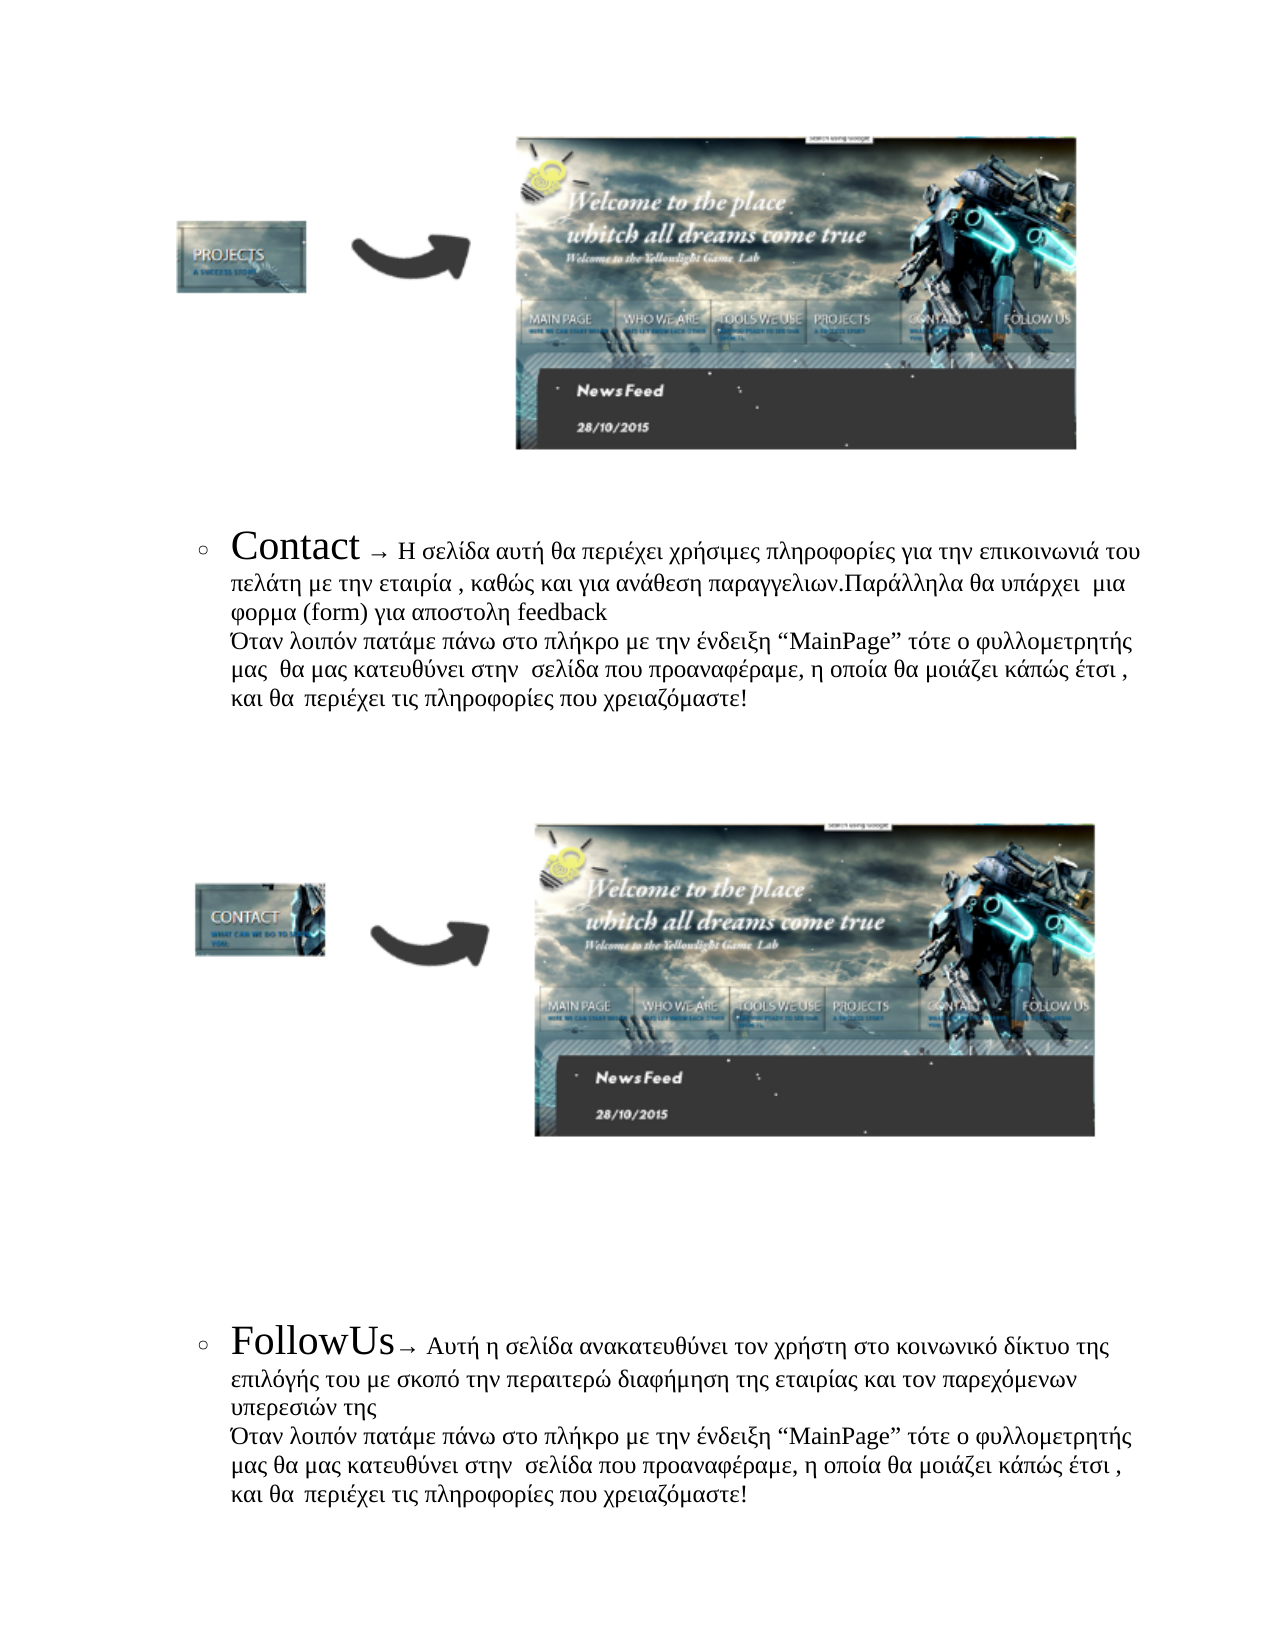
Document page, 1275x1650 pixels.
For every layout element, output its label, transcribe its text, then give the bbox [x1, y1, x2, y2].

picture [139, 118, 1136, 492]
list FollowUs→ Αυτή η σελίδα ανακατευθύνει τον χρήστη στο κοινωνικό δίκτυο της επιλόγής του με σκοπό την περαιτερώ διαφήμηση της εταιρίας και τον παρεχόμενων υπερεσιών της [193, 1316, 1157, 1421]
list Όταν λοιπόν πατάμε πάνω στο πλήκρο με την ένδειξη “MainPage” τότε ο φυλλομετρητής μας θα μας κατευθύνει στην σελίδα που προαναφέραμε, η οποία θα μοιάζει κάπώς έτσι , και θα περιέχει τις πληροφορίες που χρειαζόμαστε! [193, 626, 1157, 712]
list Contact → Η σελίδα αυτή θα περιέχει χρήσιμες πληροφορίες για την επικοινωνιά του πελάτη με την εταιρία , καθώς και για ανάθεση παραγγελιων.Παράλληλα θα υπάρχει μια φορμα (form) για αποστολη feedback [193, 520, 1157, 626]
picture [122, 769, 1153, 1201]
list Όταν λοιπόν πατάμε πάνω στο πλήκρο με την ένδειξη “MainPage” τότε ο φυλλομετρητής μας θα μας κατευθύνει στην σελίδα που προαναφέραμε, η οποία θα μοιάζει κάπώς έτσι , και θα περιέχει τις πληροφορίες που χρειαζόμαστε! [193, 1421, 1157, 1507]
